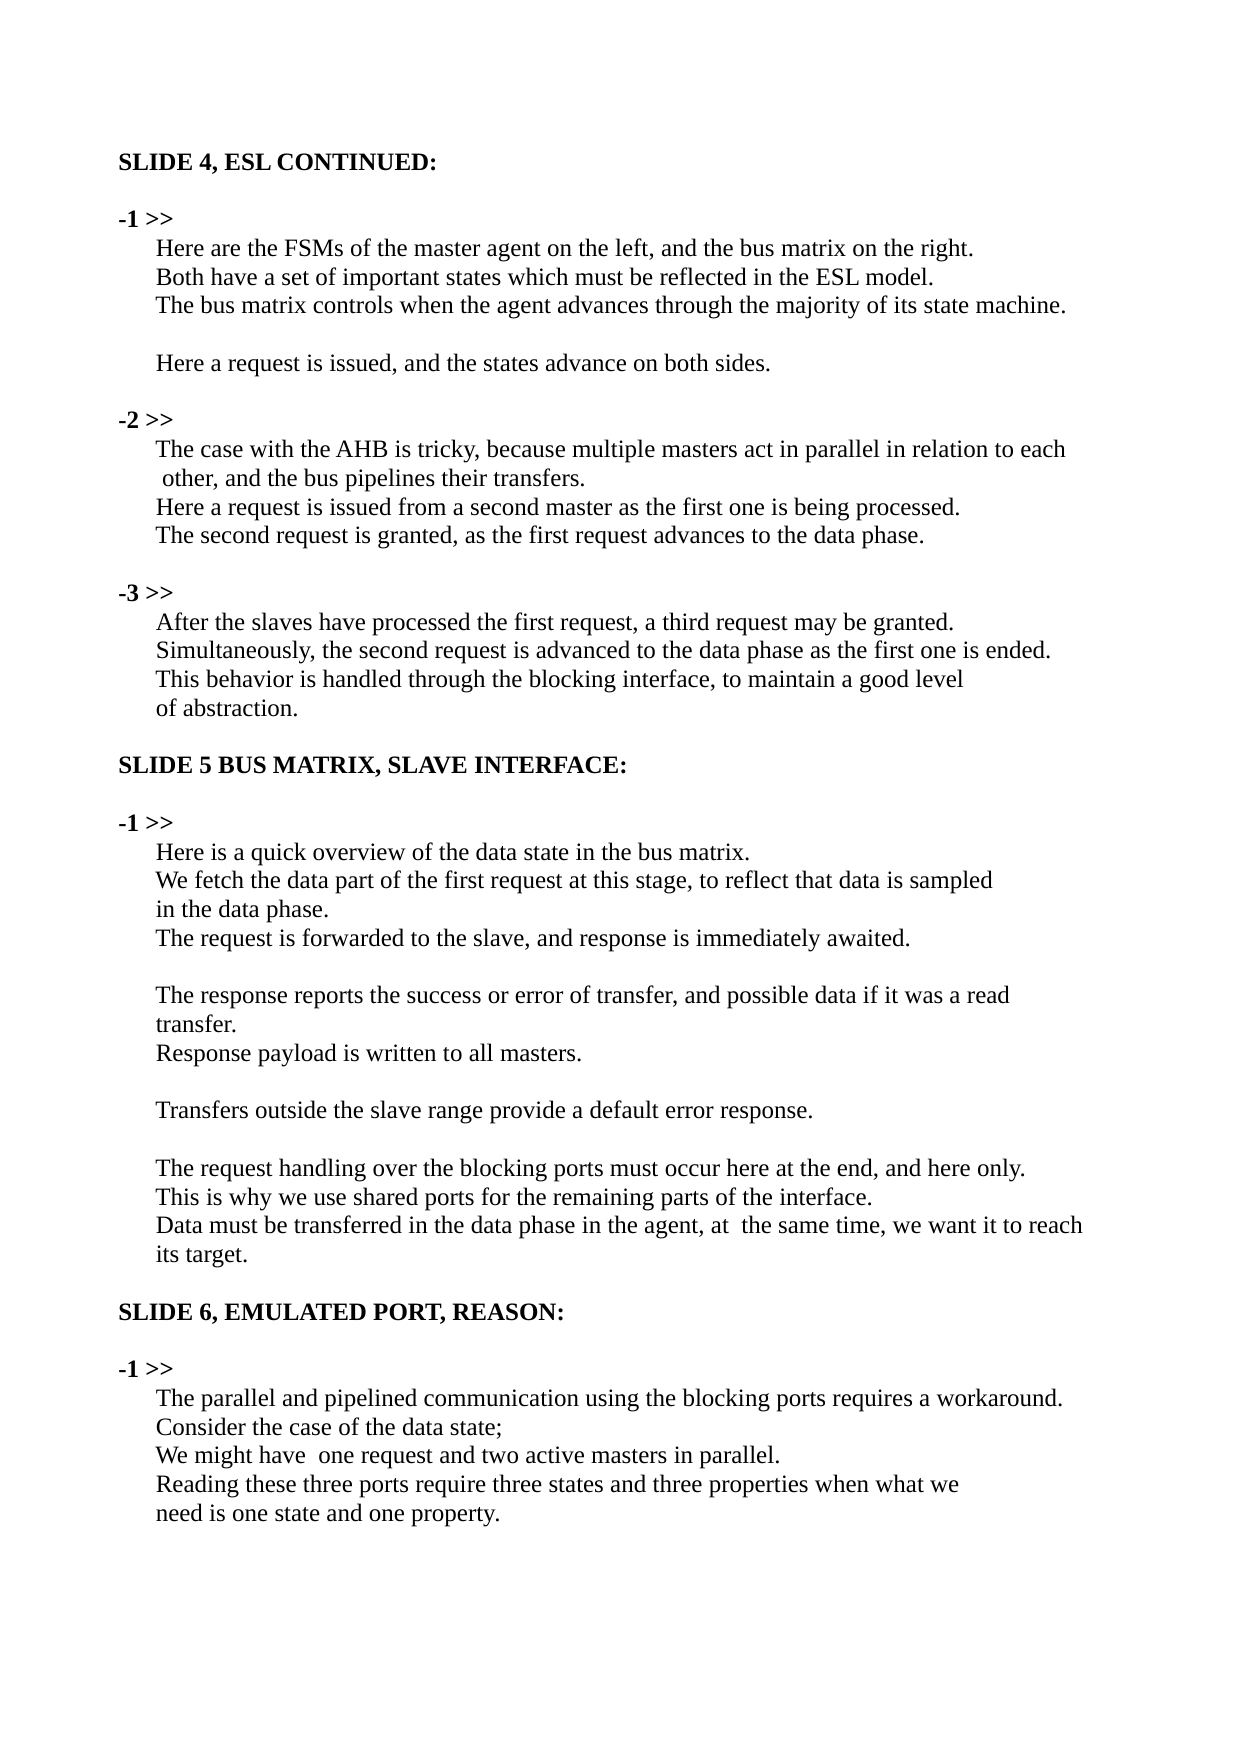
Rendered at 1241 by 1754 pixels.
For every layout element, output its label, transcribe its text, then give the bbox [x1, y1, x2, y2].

text SLIDE 4, ESL CONTINUED: [118, 147, 1122, 176]
text Transfers outside the slave range provide a default error response. [118, 1096, 1122, 1124]
text The response reports the success or error of transfer, and possible data if it was a read [118, 981, 1122, 1009]
text of abstraction. [118, 693, 1122, 722]
text The case with the AHB is tricky, because multiple masters act in parallel in relation to each [118, 434, 1122, 463]
text Response payload is written to all masters. [118, 1038, 1122, 1067]
text need is one state and one property. [118, 1498, 1122, 1527]
text -1 >> [118, 1354, 1122, 1383]
text Simultaneously, the second request is advanced to the data phase as the first one is ended. [118, 636, 1122, 664]
text The parallel and pipelined communication using the blocking ports requires a workaround. [118, 1383, 1122, 1412]
text SLIDE 5 BUS MATRIX, SLAVE INTERFACE: [118, 751, 1122, 779]
text We fetch the data part of the first request at this stage, to reflect that data is sampled [118, 866, 1122, 894]
text Here a request is issued from a second master as the first one is being processed. [118, 492, 1122, 521]
text -2 >> [118, 406, 1122, 434]
text Consider the case of the data state; [118, 1412, 1122, 1441]
text Reading these three ports require three states and three properties when what we [118, 1469, 1122, 1498]
text After the slaves have processed the first request, a third request may be granted. [118, 607, 1122, 636]
text This is why we use shared ports for the remaining parts of the interface. [118, 1182, 1122, 1211]
text Here are the FSMs of the master agent on the left, and the bus matrix on the right. [118, 233, 1122, 262]
text transfer. [118, 1009, 1122, 1038]
text -1 >> [118, 808, 1122, 837]
text -3 >> [118, 578, 1122, 607]
text in the data phase. [118, 894, 1122, 923]
text its target. [118, 1239, 1122, 1268]
text Here a request is issued, and the states advance on both sides. [118, 348, 1122, 377]
text other, and the bus pipelines their transfers. [118, 463, 1122, 492]
text The bus matrix controls when the agent advances through the majority of its state machine. [118, 291, 1122, 319]
text -1 >> [118, 204, 1122, 233]
text Data must be transferred in the data phase in the agent, at the same time, we want it to reach [118, 1211, 1122, 1239]
text We might have one request and two active masters in parallel. [118, 1441, 1122, 1469]
text The second request is granted, as the first request advances to the data phase. [118, 521, 1122, 549]
text SLIDE 6, EMULATED PORT, REASON: [118, 1297, 1122, 1326]
text The request handling over the blocking ports must occur here at the end, and here only. [118, 1153, 1122, 1182]
text Both have a set of important states which must be reflected in the ESL model. [118, 262, 1122, 291]
text Here is a quick overview of the data state in the bus matrix. [118, 837, 1122, 866]
text The request is forwarded to the slave, and response is immediately awaited. [118, 923, 1122, 952]
text This behavior is handled through the blocking interface, to maintain a good level [118, 664, 1122, 693]
